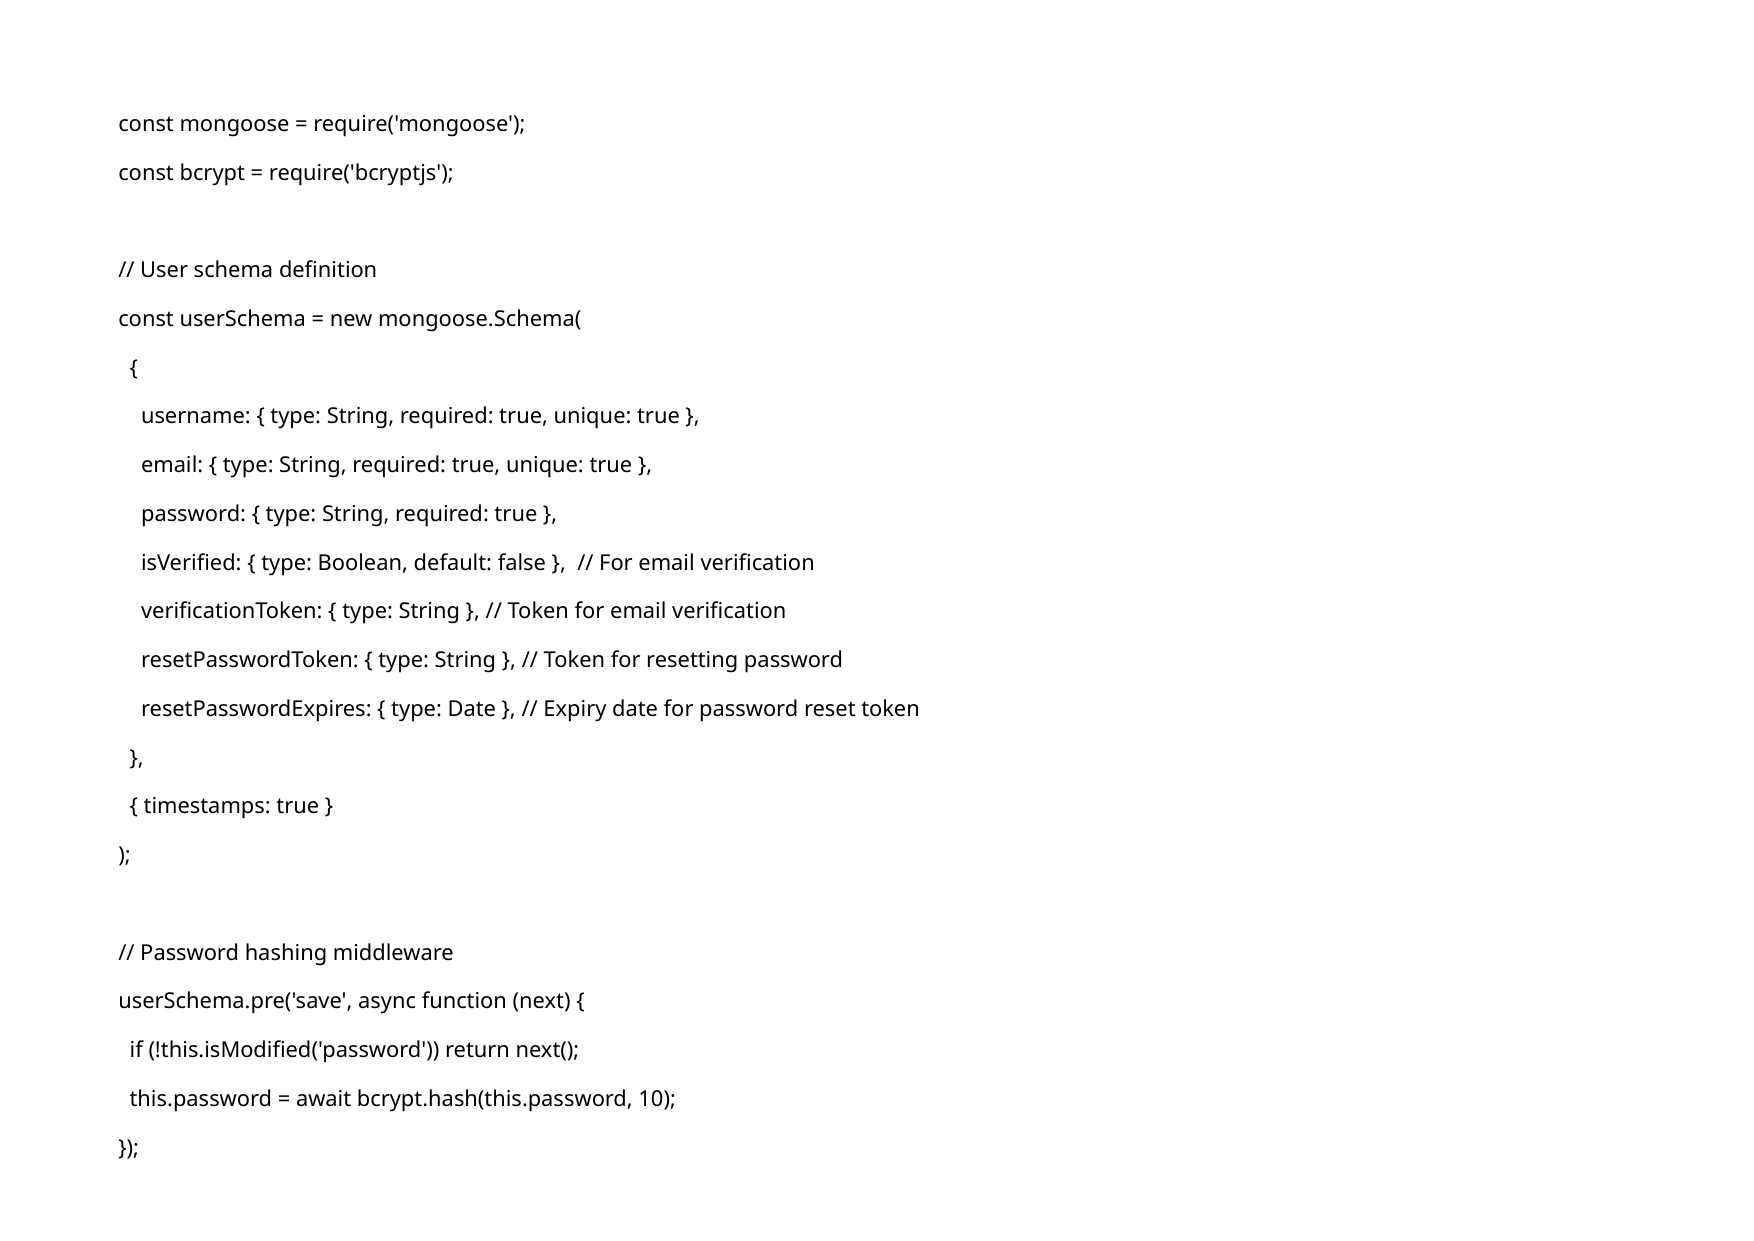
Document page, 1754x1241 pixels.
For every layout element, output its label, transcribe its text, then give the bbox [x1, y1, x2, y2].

text const mongoose = require('mongoose'); [118, 108, 1694, 138]
text { timestamps: true } [118, 790, 1694, 820]
text }); [118, 1132, 1694, 1161]
text resetPasswordExpires: { type: Date }, // Expiry date for password reset token [118, 693, 1694, 723]
text userSchema.pre('save', async function (next) { [118, 985, 1694, 1015]
text // Password hashing middleware [118, 937, 1694, 966]
text username: { type: String, required: true, unique: true }, [118, 400, 1694, 430]
text const bcrypt = require('bcryptjs'); [118, 157, 1694, 186]
text verificationToken: { type: String }, // Token for email verification [118, 595, 1694, 625]
text resetPasswordToken: { type: String }, // Token for resetting password [118, 644, 1694, 674]
text const userSchema = new mongoose.Schema( [118, 303, 1694, 333]
text ); [118, 839, 1694, 869]
text { [118, 352, 1694, 381]
text password: { type: String, required: true }, [118, 498, 1694, 528]
text email: { type: String, required: true, unique: true }, [118, 449, 1694, 479]
text isVerified: { type: Boolean, default: false }, // For email verification [118, 547, 1694, 576]
text // User schema definition [118, 254, 1694, 284]
text if (!this.isModified('password')) return next(); [118, 1034, 1694, 1064]
text this.password = await bcrypt.hash(this.password, 10); [118, 1083, 1694, 1113]
text }, [118, 742, 1694, 771]
